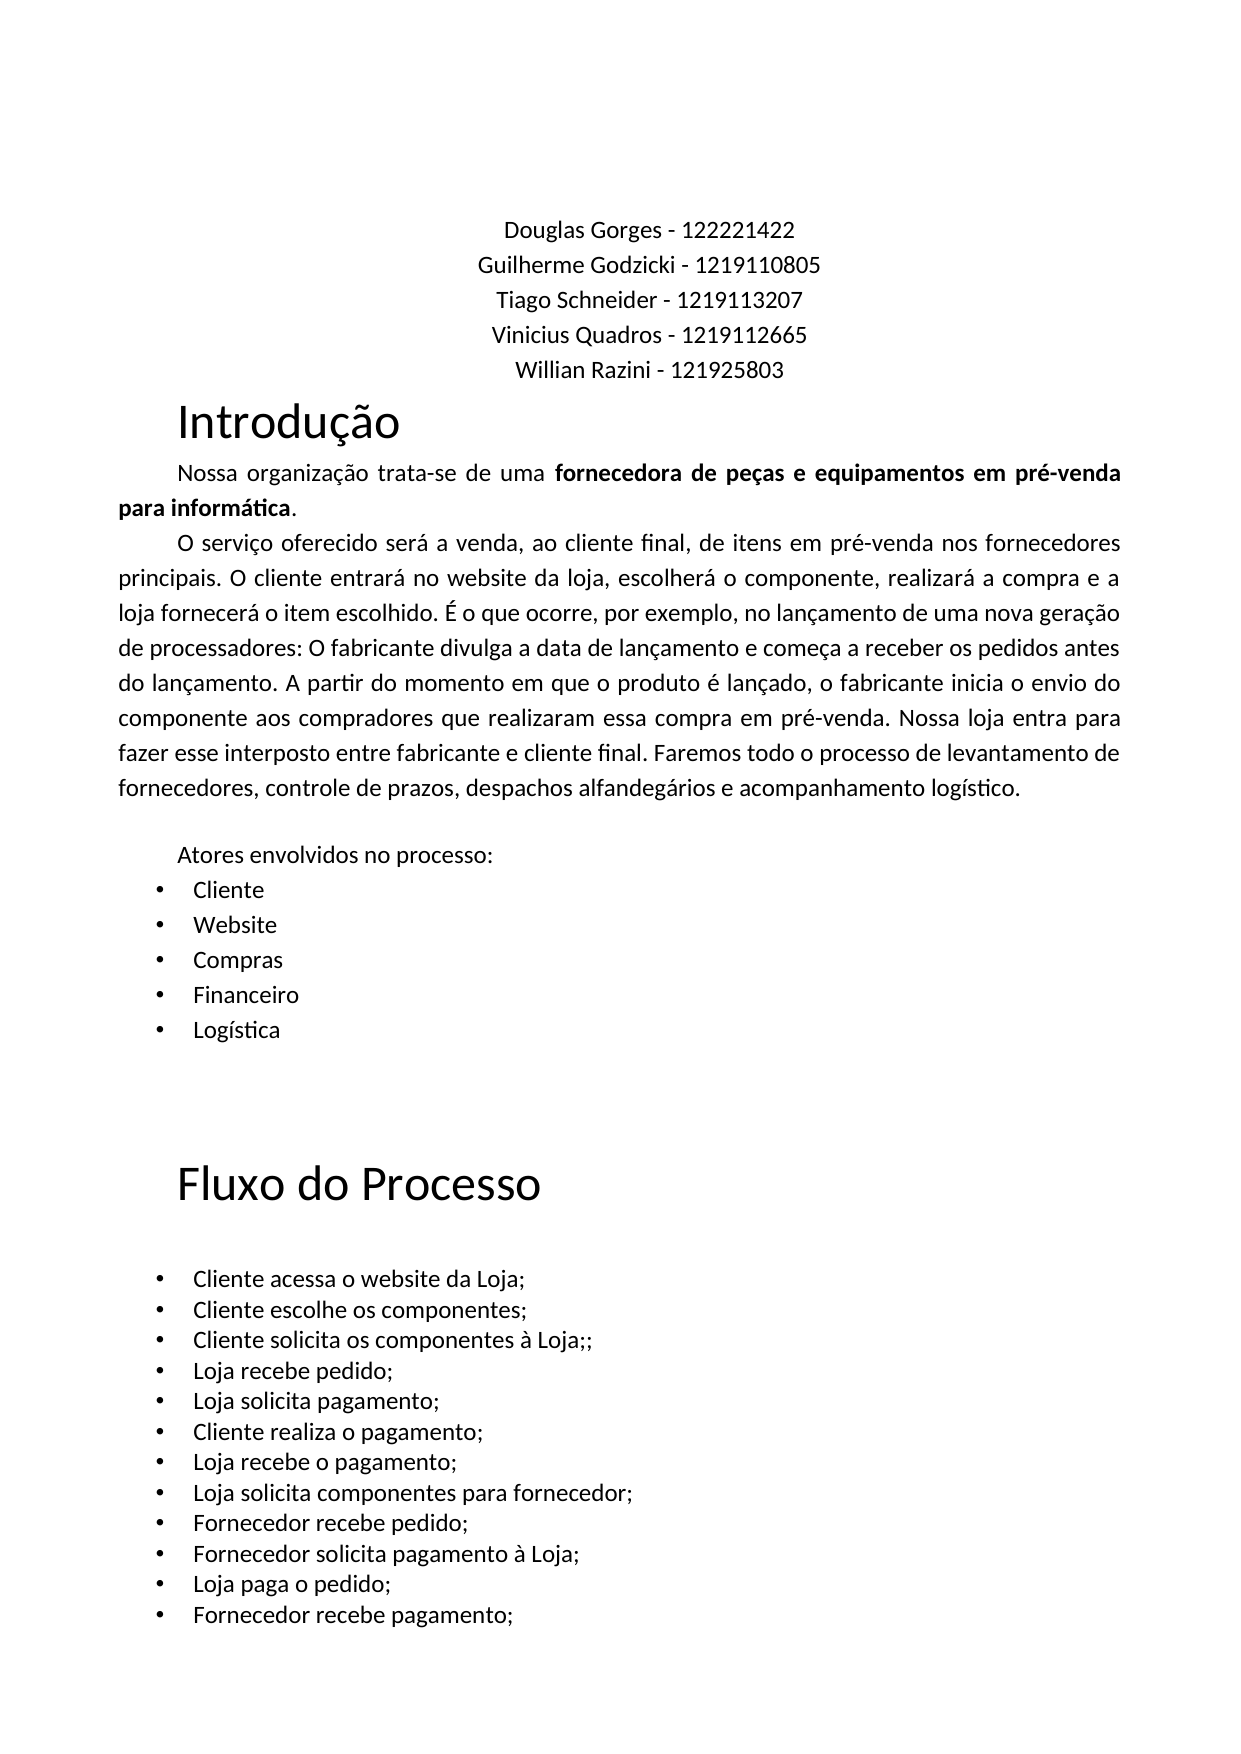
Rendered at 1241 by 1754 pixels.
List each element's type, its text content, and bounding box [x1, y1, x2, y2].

list Financeiro [156, 979, 1122, 1010]
list Website [156, 909, 1122, 940]
list Fornecedor recebe pagamento; [156, 1599, 1122, 1629]
list Fornecedor recebe pedido; [156, 1507, 1122, 1538]
text Atores envolvidos no processo: [118, 839, 1122, 870]
text O serviço oferecido será a venda, ao cliente final, de itens em pré-venda nos fornecedores principais. O cliente entrará no website da loja, escolherá o componente, realizará a compra e a loja fornecerá o item escolhido. É o que ocorre, por exemplo, no lançamento de uma nova geração de processadores: O fabricante divulga a data de lançamento e começa a receber os pedidos antes do lançamento. A partir do momento em que o produto é lançado, o fabricante inicia o envio do componente aos compradores que realizaram essa compra em pré-venda. Nossa loja entra para fazer esse interposto entre fabricante e cliente final. Faremos todo o processo de levantamento de fornecedores, controle de prazos, despachos alfandegários e acompanhamento logístico. [118, 527, 1122, 802]
list Cliente solicita os componentes à Loja;; [156, 1324, 1122, 1355]
text Tiago Schneider - 1219113207 [118, 285, 1122, 315]
list Loja solicita componentes para fornecedor; [156, 1477, 1122, 1507]
list Loja recebe pedido; [156, 1355, 1122, 1385]
list Fornecedor solicita pagamento à Loja; [156, 1538, 1122, 1568]
text Fluxo do Processo [118, 1152, 1122, 1213]
list Cliente realiza o pagamento; [156, 1416, 1122, 1446]
text Willian Razini - 121925803 [118, 355, 1122, 385]
text Nossa organização trata-se de uma fornecedora de peças e equipamentos em pré-venda para informática. [118, 457, 1122, 522]
list Cliente [156, 874, 1122, 905]
list Loja solicita pagamento; [156, 1385, 1122, 1416]
list Compras [156, 944, 1122, 975]
list Logística [156, 1014, 1122, 1045]
text Douglas Gorges - 122221422 [118, 215, 1122, 245]
text Guilherme Godzicki - 1219110805 [118, 250, 1122, 280]
text Introdução [118, 390, 1122, 451]
list Cliente acessa o website da Loja; [156, 1263, 1122, 1294]
list Loja paga o pedido; [156, 1568, 1122, 1599]
list Loja recebe o pagamento; [156, 1446, 1122, 1477]
list Cliente escolhe os componentes; [156, 1294, 1122, 1324]
text Vinicius Quadros - 1219112665 [118, 320, 1122, 350]
